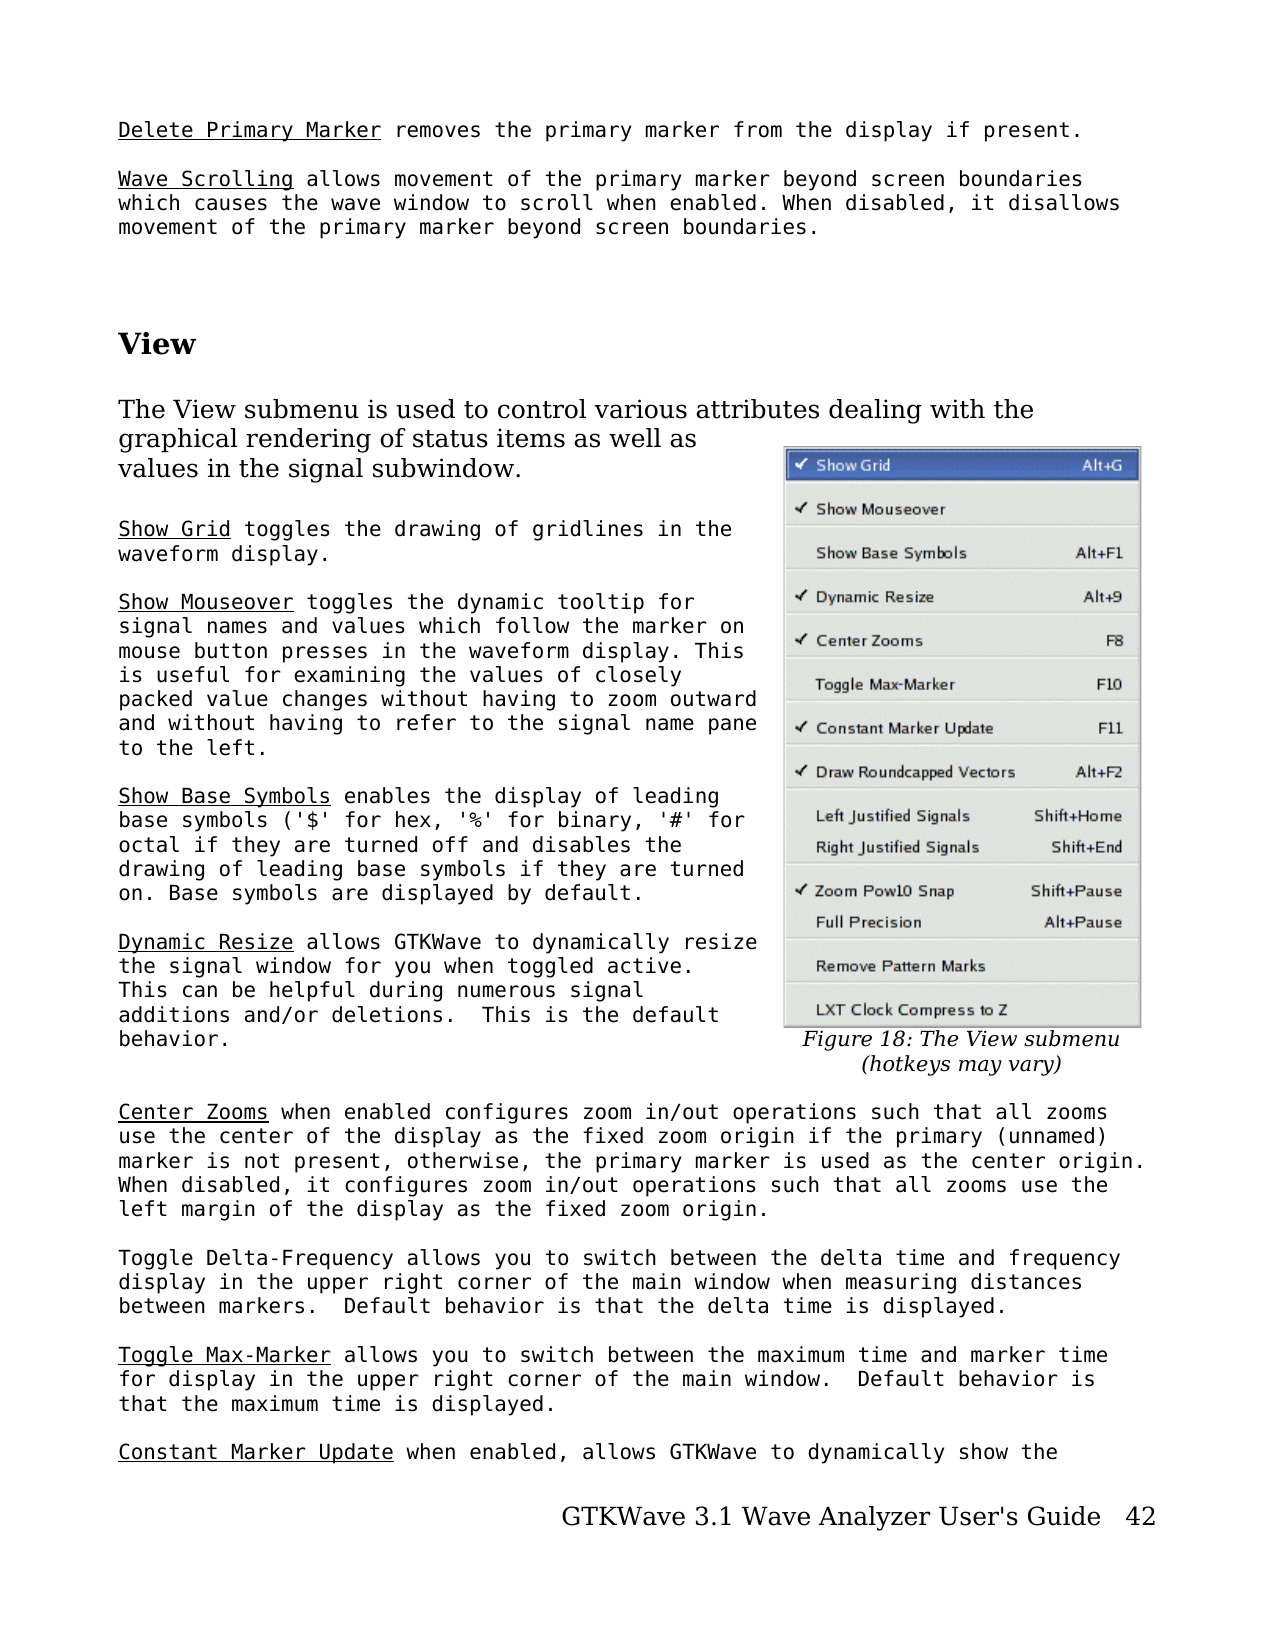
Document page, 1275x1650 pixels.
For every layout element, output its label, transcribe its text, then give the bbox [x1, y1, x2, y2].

text Show Mouseover toggles the dynamic tooltip for signal names and values which follow the marker on mouse button presses in the waveform display. This is useful for examining the values of closely packed value changes without having to zoom outward and without having to refer to the signal name pane to the left. [118, 590, 775, 760]
text Dynamic Resize allows GTKWave to dynamically resize the signal window for you when toggled active. This can be helpful during numerous signal additions and/or deletions. This is the default behavior. [118, 930, 784, 1051]
text Delete Primary Marker removes the primary marker from the display if present. [118, 118, 1157, 142]
text Show Grid toggles the drawing of gridlines in the waveform display. [118, 517, 775, 566]
text Figure 18: The View submenu (hotkeys may vary) [784, 1028, 1141, 1076]
text Show Base Symbols enables the display of leading base symbols ('$' for hex, '%' for binary, '#' for octal if they are turned off and disables the drawing of leading base symbols if they are turned on. Base symbols are displayed by default. [118, 784, 775, 906]
text Center Zooms when enabled configures zoom in/out operations such that all zooms use the center of the display as the fixed zoom origin if the primary (unnamed) marker is not present, otherwise, the primary marker is used as the center origin. When disabled, it configures zoom in/out operations such that all zooms use the left margin of the display as the fixed zoom origin. [118, 1100, 1157, 1222]
text Toggle Max-Marker allows you to switch between the maximum time and marker time for display in the upper right corner of the main window. Default behavior is that the maximum time is displayed. [118, 1343, 1157, 1416]
picture [783, 446, 1142, 1028]
text Wave Scrolling allows movement of the primary marker beyond screen boundaries which causes the wave window to scroll when enabled. When disabled, it disallows movement of the primary marker beyond screen boundaries. [118, 167, 1157, 239]
text Toggle Delta-Frequency allows you to switch between the delta time and frequency display in the upper right corner of the main window when measuring distances between markers. Default behavior is that the delta time is displayed. [118, 1246, 1157, 1319]
text The View submenu is used to control various attributes dealing with the graphical rendering of status items as well as values in the signal subwindow. [118, 396, 1157, 1031]
text View [118, 327, 1157, 361]
text Constant Marker Update when enabled, allows GTKWave to dynamically show the [118, 1440, 1157, 1464]
